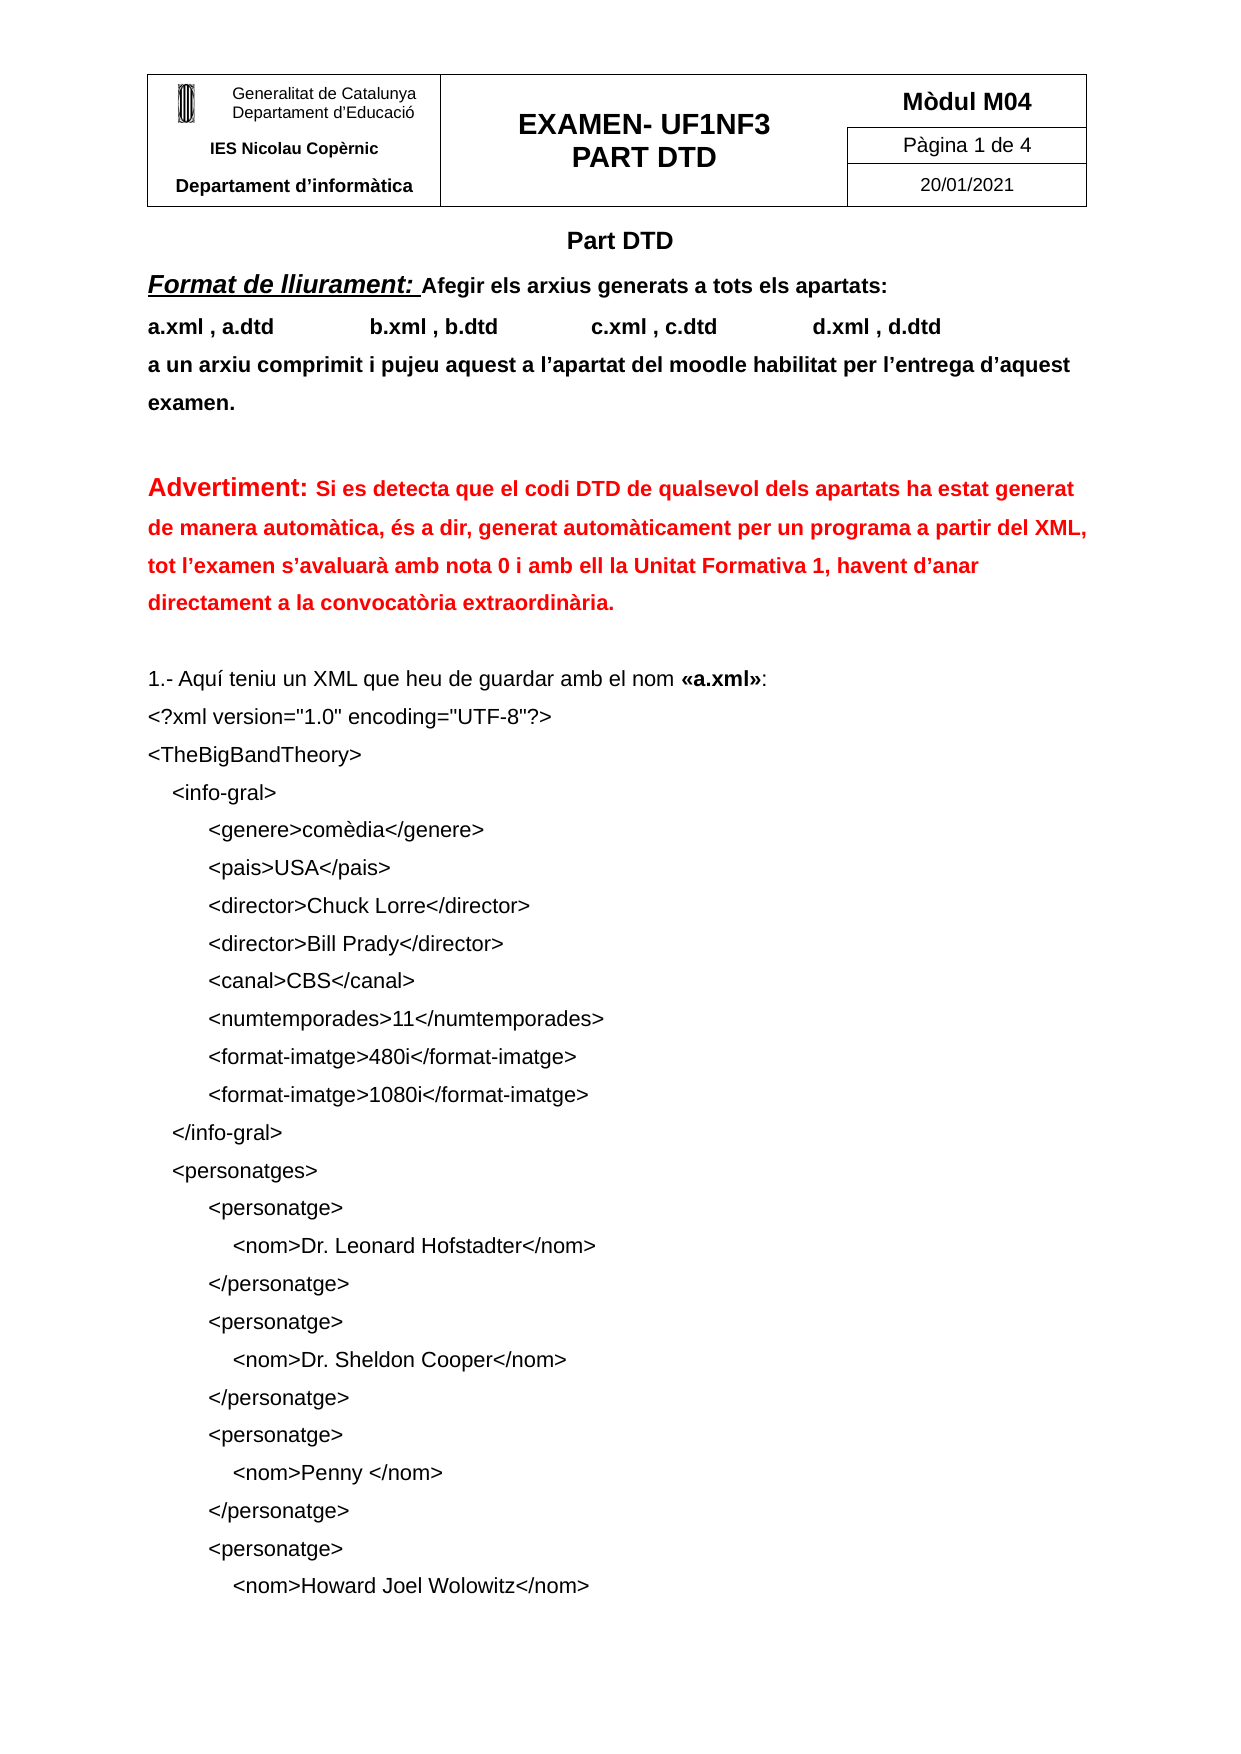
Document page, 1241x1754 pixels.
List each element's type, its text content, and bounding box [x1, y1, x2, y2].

text <personatge> [148, 1536, 1092, 1561]
text 1.- Aquí teniu un XML que heu de guardar amb el nom «a.xml»: [148, 666, 1092, 691]
text <numtemporades>11</numtemporades> [148, 1006, 1092, 1031]
text Advertiment: Si es detecta que el codi DTD de qualsevol dels apartats ha estat generat de manera automàtica, és a dir, generat automàticament per un programa a partir del XML, tot l’examen s’avaluarà amb nota 0 i amb ell la Unitat Formativa 1, havent d’anar directament a la convocatòria extraordinària. [148, 472, 1092, 616]
text <nom>Dr. Sheldon Cooper</nom> [148, 1347, 1092, 1372]
text </personatge> [148, 1384, 1092, 1409]
text a un arxiu comprimit i pujeu aquest a l’apartat del moodle habilitat per l’entrega d’aquest examen. [148, 352, 1092, 415]
text <nom>Penny </nom> [148, 1460, 1092, 1485]
text <genere>comèdia</genere> [148, 817, 1092, 842]
text Part DTD [148, 226, 1092, 255]
text a.xml , a.dtd b.xml , b.dtd c.xml , c.dtd d.xml , d.dtd [148, 314, 1092, 339]
text <nom>Howard Joel Wolowitz</nom> [148, 1573, 1092, 1599]
text </personatge> [148, 1498, 1092, 1523]
text <pais>USA</pais> [148, 855, 1092, 880]
text <format-imatge>1080i</format-imatge> [148, 1082, 1092, 1107]
text <canal>CBS</canal> [148, 968, 1092, 994]
text <personatges> [148, 1157, 1092, 1183]
text </personatge> [148, 1271, 1092, 1296]
text </info-gral> [148, 1120, 1092, 1145]
text <personatge> [148, 1422, 1092, 1447]
text <TheBigBandTheory> [148, 742, 1092, 767]
text <director>Bill Prady</director> [148, 931, 1092, 956]
text <format-imatge>480i</format-imatge> [148, 1044, 1092, 1069]
text Format de lliurament: Afegir els arxius generats a tots els apartats: [148, 269, 1092, 299]
text <info-gral> [148, 779, 1092, 804]
text <nom>Dr. Leonard Hofstadter</nom> [148, 1233, 1092, 1258]
text <personatge> [148, 1309, 1092, 1334]
text <personatge> [148, 1195, 1092, 1221]
text <director>Chuck Lorre</director> [148, 893, 1092, 918]
text <?xml version="1.0" encoding="UTF-8"?> [148, 704, 1092, 729]
